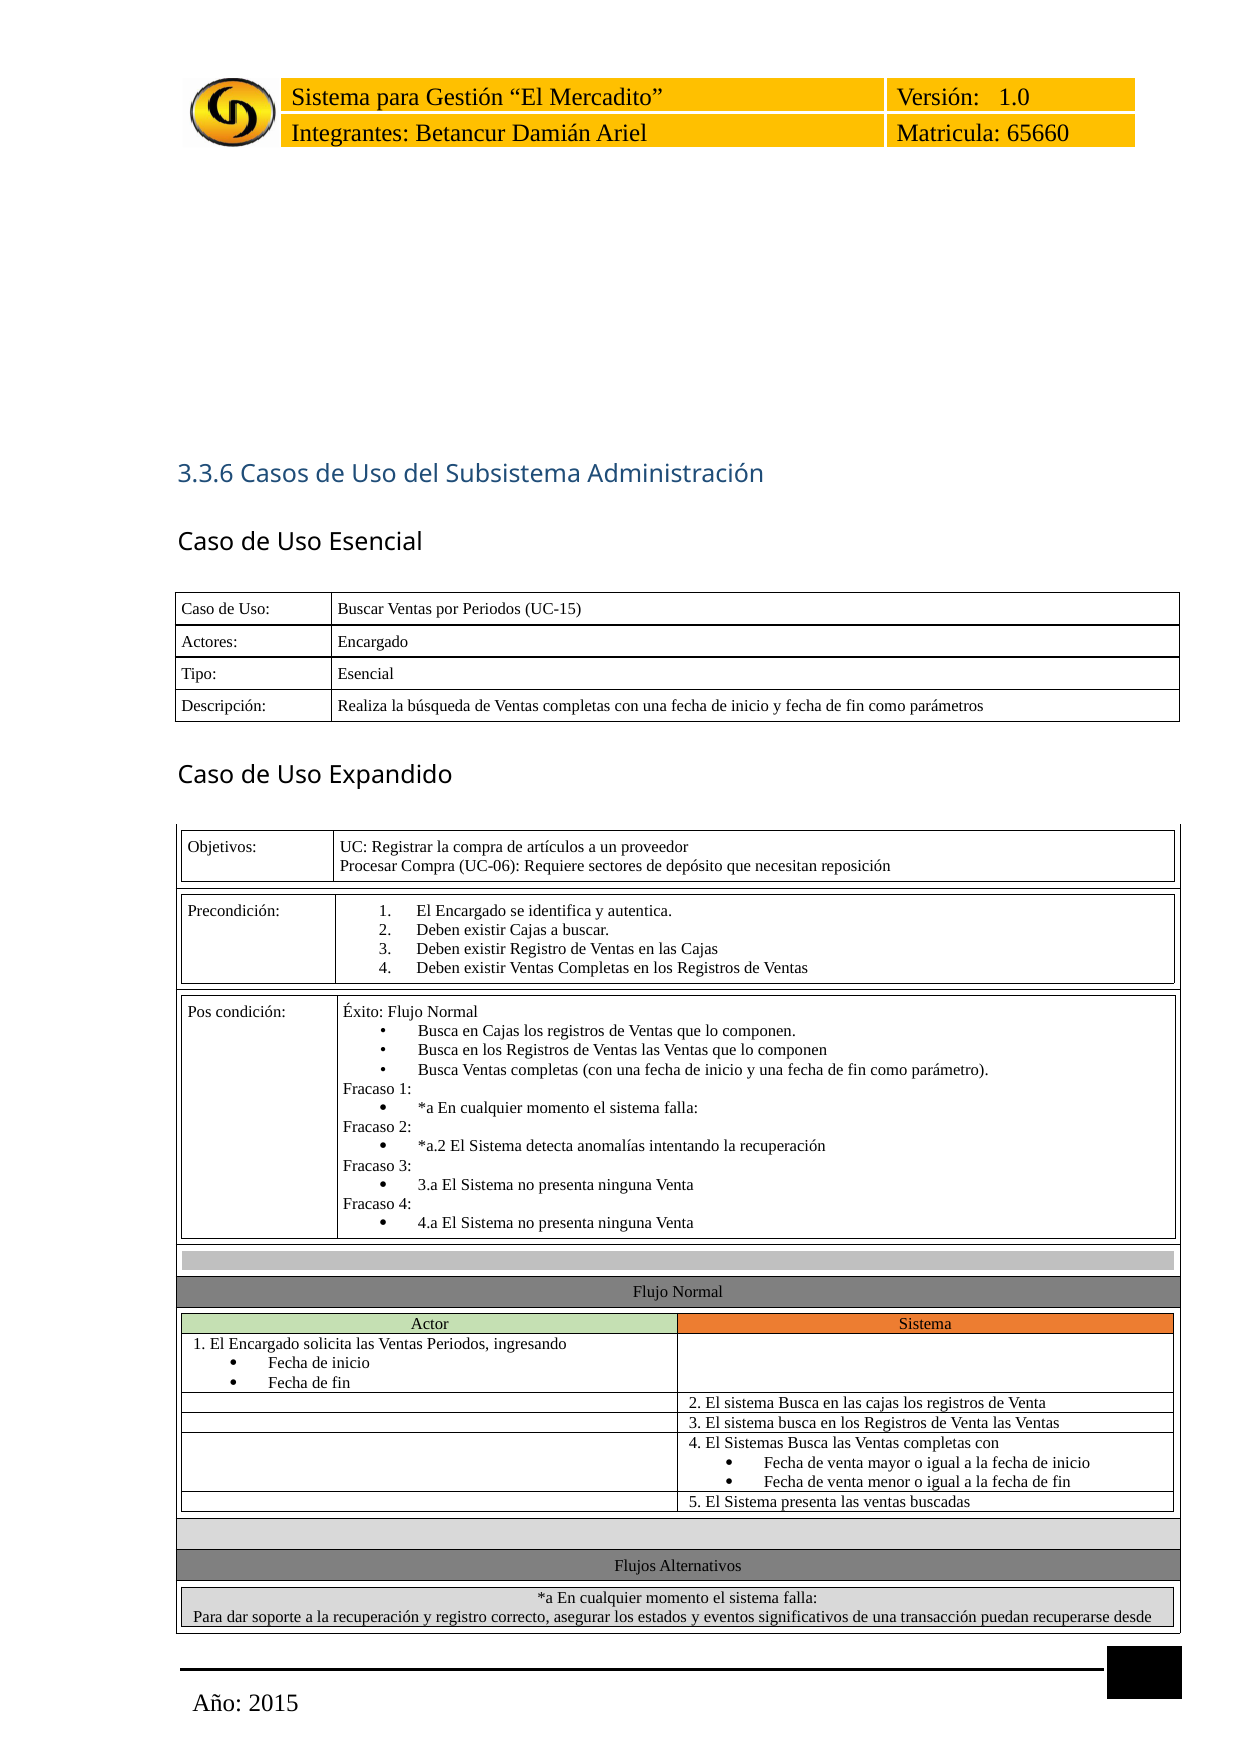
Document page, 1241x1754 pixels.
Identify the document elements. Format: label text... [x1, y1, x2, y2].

table_cell Actores: [176, 626, 331, 656]
table_cell [182, 1393, 677, 1412]
table_cell [182, 1433, 677, 1491]
table_cell Encargado [332, 626, 1179, 656]
table_header Precondición: [182, 895, 335, 983]
table_cell [177, 1308, 1180, 1518]
table_header El Encargado se identifica y autentica. Deben existir Cajas a buscar. Deben existir Registro de Ventas en las Cajas Deben existir Ventas Completas en los Registros de Ventas [336, 895, 1174, 983]
table_cell 2. El sistema Busca en las cajas los registros de Venta [678, 1393, 1173, 1412]
table_cell [182, 1413, 677, 1432]
table_cell [177, 889, 1180, 989]
table_header Éxito: Flujo Normal Busca en Cajas los registros de Ventas que lo componen. Busca en los Registros de Ventas las Ventas que lo componen Busca Ventas completas (con una fecha de inicio y una fecha de fin como parámetro). Fracaso 1: *a En cualquier momento el sistema falla: Fracaso 2: *a.2 El Sistema detecta anomalías intentando la recuperación Fracaso 3: 3.a El Sistema no presenta ninguna Venta Fracaso 4: 4.a El Sistema no presenta ninguna Venta [338, 996, 1175, 1238]
subtitle 3.3.6 Casos de Uso del Subsistema Administración [177, 456, 1152, 490]
table_cell [177, 1519, 1180, 1549]
table_cell [177, 1245, 1180, 1276]
table_header Sistema [678, 1314, 1173, 1333]
table_header *a En cualquier momento el sistema falla: Para dar soporte a la recuperación y registro correcto, asegurar los estados y eventos significativos de una transacción puedan recuperarse desde [182, 1588, 1173, 1626]
table_cell Tipo: [176, 658, 331, 688]
table_cell [177, 1581, 1180, 1633]
table_header Actor [182, 1314, 677, 1333]
table_cell Flujos Alternativos [177, 1550, 1180, 1580]
table_header Objetivos: [182, 831, 333, 881]
table_cell 3. El sistema busca en los Registros de Venta las Ventas [678, 1413, 1173, 1432]
text Caso de Uso Esencial [177, 524, 1152, 558]
table_header Buscar Ventas por Periodos (UC-15) [332, 593, 1179, 624]
table_cell Realiza la búsqueda de Ventas completas con una fecha de inicio y fecha de fin como parámetros [332, 690, 1179, 721]
table_header Pos condición: [182, 996, 337, 1238]
table_cell 1. El Encargado solicita las Ventas Periodos, ingresando Fecha de inicio Fecha de fin [182, 1334, 677, 1392]
table_cell 4. El Sistemas Busca las Ventas completas con Fecha de venta mayor o igual a la fecha de inicio Fecha de venta menor o igual a la fecha de fin [678, 1433, 1173, 1491]
table_header [177, 824, 1180, 888]
text Caso de Uso Expandido [177, 756, 1152, 790]
table_cell 5. El Sistema presenta las ventas buscadas [678, 1492, 1173, 1511]
table_cell Flujo Normal [177, 1277, 1180, 1307]
table_header UC: Registrar la compra de artículos a un proveedor Procesar Compra (UC-06): Requiere sectores de depósito que necesitan reposición [334, 831, 1174, 881]
table_header Caso de Uso: [176, 593, 331, 624]
table_cell [182, 1492, 677, 1511]
table_cell [177, 990, 1180, 1244]
table_cell [678, 1334, 1173, 1392]
table_cell Esencial [332, 658, 1179, 688]
table_cell Descripción: [176, 690, 331, 721]
